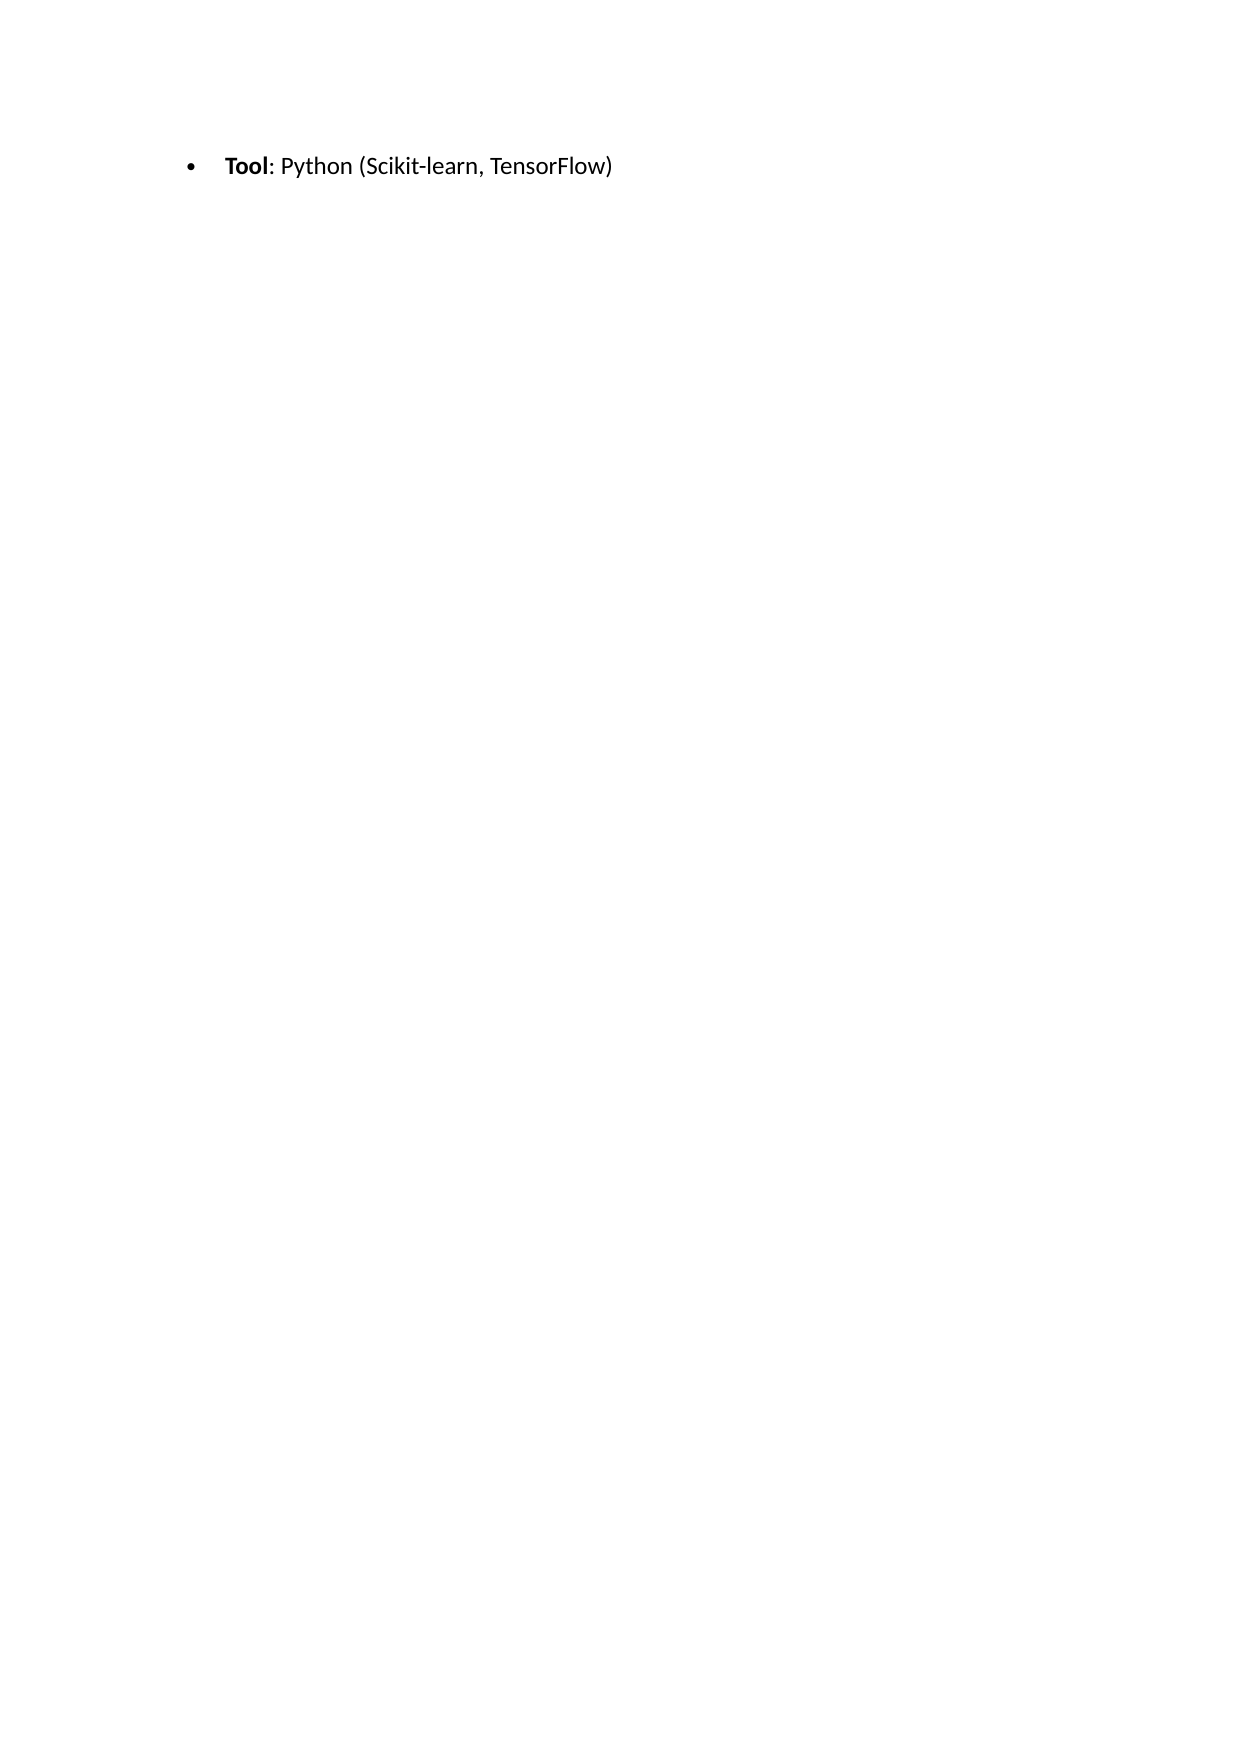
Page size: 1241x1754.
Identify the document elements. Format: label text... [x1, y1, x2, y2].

list Tool: Python (Scikit-learn, TensorFlow) [187, 150, 1090, 181]
